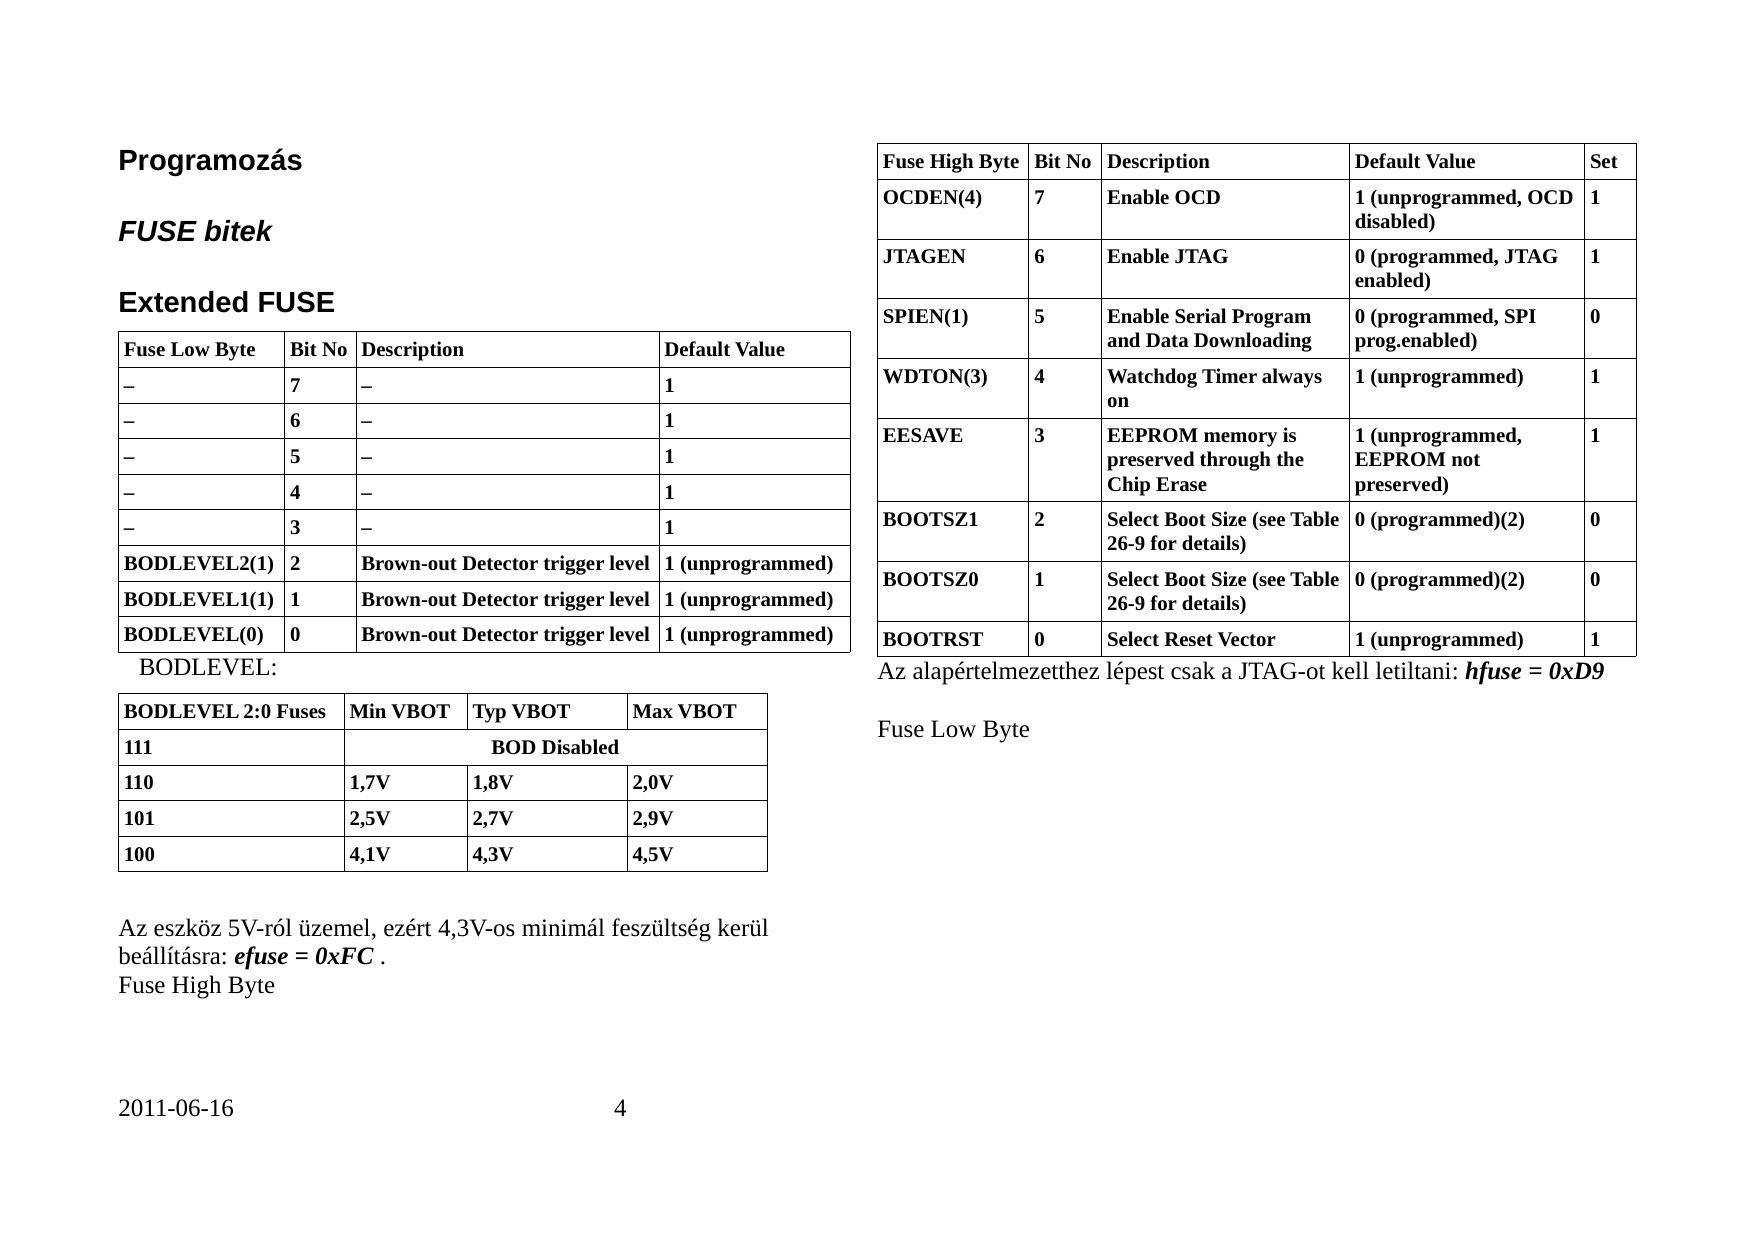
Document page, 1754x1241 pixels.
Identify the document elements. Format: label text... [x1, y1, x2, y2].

table_cell BOOTRST [878, 622, 1028, 656]
table_cell 1 [660, 439, 850, 474]
table_header Bit No [1029, 144, 1101, 179]
table_cell Enable Serial Program and Data Downloading [1102, 299, 1349, 358]
table_header Typ VBOT [468, 694, 627, 729]
text Az eszköz 5V-ról üzemel, ezért 4,3V-os minimál feszültség kerül beállításra: efuse = 0xFC . [118, 913, 877, 970]
table_cell BOOTSZ0 [878, 562, 1028, 621]
table_cell BOD Disabled [345, 730, 767, 764]
table_cell 1 [660, 475, 850, 509]
table_cell 6 [1029, 240, 1101, 298]
table_cell 0 [1585, 502, 1636, 561]
table_cell 2,5V [345, 801, 467, 836]
table_cell 0 (programmed)(2) [1350, 502, 1584, 561]
table_cell 1 (unprogrammed) [660, 582, 850, 616]
table_cell 4,1V [345, 837, 467, 871]
table_cell 0 [285, 617, 356, 652]
table_cell EESAVE [878, 419, 1028, 501]
table_header Description [1102, 144, 1349, 179]
table_header Description [357, 332, 659, 367]
table_cell 1 (unprogrammed) [1350, 359, 1584, 417]
table_cell Brown-out Detector trigger level [357, 582, 659, 616]
table_cell Watchdog Timer always on [1102, 359, 1349, 417]
table_cell – [357, 475, 659, 509]
table_cell BODLEVEL(0) [119, 617, 284, 652]
table_cell – [119, 439, 284, 474]
table_header BODLEVEL 2:0 Fuses [119, 694, 344, 729]
table_cell SPIEN(1) [878, 299, 1028, 358]
table_cell – [357, 404, 659, 438]
text Fuse Low Byte [877, 714, 1636, 743]
table_cell 0 [1585, 299, 1636, 358]
table_cell 1 (unprogrammed, OCD disabled) [1350, 180, 1584, 238]
table_cell – [119, 368, 284, 402]
table_header Set [1585, 144, 1636, 179]
table_cell Select Boot Size (see Table 26-9 for details) [1102, 502, 1349, 561]
table_cell 100 [119, 837, 344, 871]
table_cell 1 [1585, 359, 1636, 417]
table_cell 101 [119, 801, 344, 836]
table_cell 1 [660, 404, 850, 438]
table_cell – [357, 510, 659, 545]
text Fuse High Byte [118, 970, 877, 999]
table_cell 1 [660, 368, 850, 402]
table_cell Select Boot Size (see Table 26-9 for details) [1102, 562, 1349, 621]
table_cell 4 [285, 475, 356, 509]
table_cell OCDEN(4) [878, 180, 1028, 238]
table_header Fuse High Byte [878, 144, 1028, 179]
table_cell Brown-out Detector trigger level [357, 546, 659, 581]
table_cell 1 (unprogrammed) [660, 546, 850, 581]
table_cell 1,8V [468, 766, 627, 800]
table_cell 1 [1585, 240, 1636, 298]
table_cell 2,9V [628, 801, 767, 836]
subtitle Extended FUSE [118, 285, 877, 319]
table_header Bit No [285, 332, 356, 367]
table_cell – [357, 368, 659, 402]
table_cell Enable JTAG [1102, 240, 1349, 298]
table_cell 1 [660, 510, 850, 545]
table_cell 5 [285, 439, 356, 474]
table_header Default Value [1350, 144, 1584, 179]
table_header Default Value [660, 332, 850, 367]
table_cell JTAGEN [878, 240, 1028, 298]
table_cell – [119, 404, 284, 438]
table_cell BOOTSZ1 [878, 502, 1028, 561]
table_cell 5 [1029, 299, 1101, 358]
table_cell 2,7V [468, 801, 627, 836]
table_cell 7 [1029, 180, 1101, 238]
table_cell 3 [1029, 419, 1101, 501]
table_cell Enable OCD [1102, 180, 1349, 238]
table_cell 4 [1029, 359, 1101, 417]
table_cell Brown-out Detector trigger level [357, 617, 659, 652]
table_cell 2 [285, 546, 356, 581]
table_cell 111 [119, 730, 344, 764]
table_header Min VBOT [345, 694, 467, 729]
table_cell 1 (unprogrammed) [660, 617, 850, 652]
table_cell 110 [119, 766, 344, 800]
table_cell 1 [1585, 419, 1636, 501]
table_cell 0 [1029, 622, 1101, 656]
table_cell 4,3V [468, 837, 627, 871]
text BODLEVEL: [132, 652, 877, 681]
table_cell 1,7V [345, 766, 467, 800]
table_cell 0 (programmed, SPI prog.enabled) [1350, 299, 1584, 358]
subtitle Programozás [118, 143, 828, 177]
table_cell WDTON(3) [878, 359, 1028, 417]
table_cell 1 [285, 582, 356, 616]
table_header Fuse Low Byte [119, 332, 284, 367]
table_cell 1 [1585, 180, 1636, 238]
table_header Max VBOT [628, 694, 767, 729]
table_cell Select Reset Vector [1102, 622, 1349, 656]
table_cell – [119, 475, 284, 509]
subtitle FUSE bitek [118, 214, 839, 248]
table_cell 2,0V [628, 766, 767, 800]
table_cell – [119, 510, 284, 545]
table_cell 6 [285, 404, 356, 438]
table_cell EEPROM memory is preserved through the Chip Erase [1102, 419, 1349, 501]
text Az alapértelmezetthez lépest csak a JTAG-ot kell letiltani: hfuse = 0xD9 [877, 657, 1636, 685]
table_cell 0 [1585, 562, 1636, 621]
table_cell 1 [1029, 562, 1101, 621]
table_cell 0 (programmed, JTAG enabled) [1350, 240, 1584, 298]
table_cell 0 (programmed)(2) [1350, 562, 1584, 621]
table_cell BODLEVEL2(1) [119, 546, 284, 581]
table_cell 1 (unprogrammed) [1350, 622, 1584, 656]
table_cell 3 [285, 510, 356, 545]
table_cell 7 [285, 368, 356, 402]
table_cell 1 [1585, 622, 1636, 656]
table_cell – [357, 439, 659, 474]
table_cell BODLEVEL1(1) [119, 582, 284, 616]
table_cell 2 [1029, 502, 1101, 561]
table_cell 1 (unprogrammed, EEPROM not preserved) [1350, 419, 1584, 501]
table_cell 4,5V [628, 837, 767, 871]
